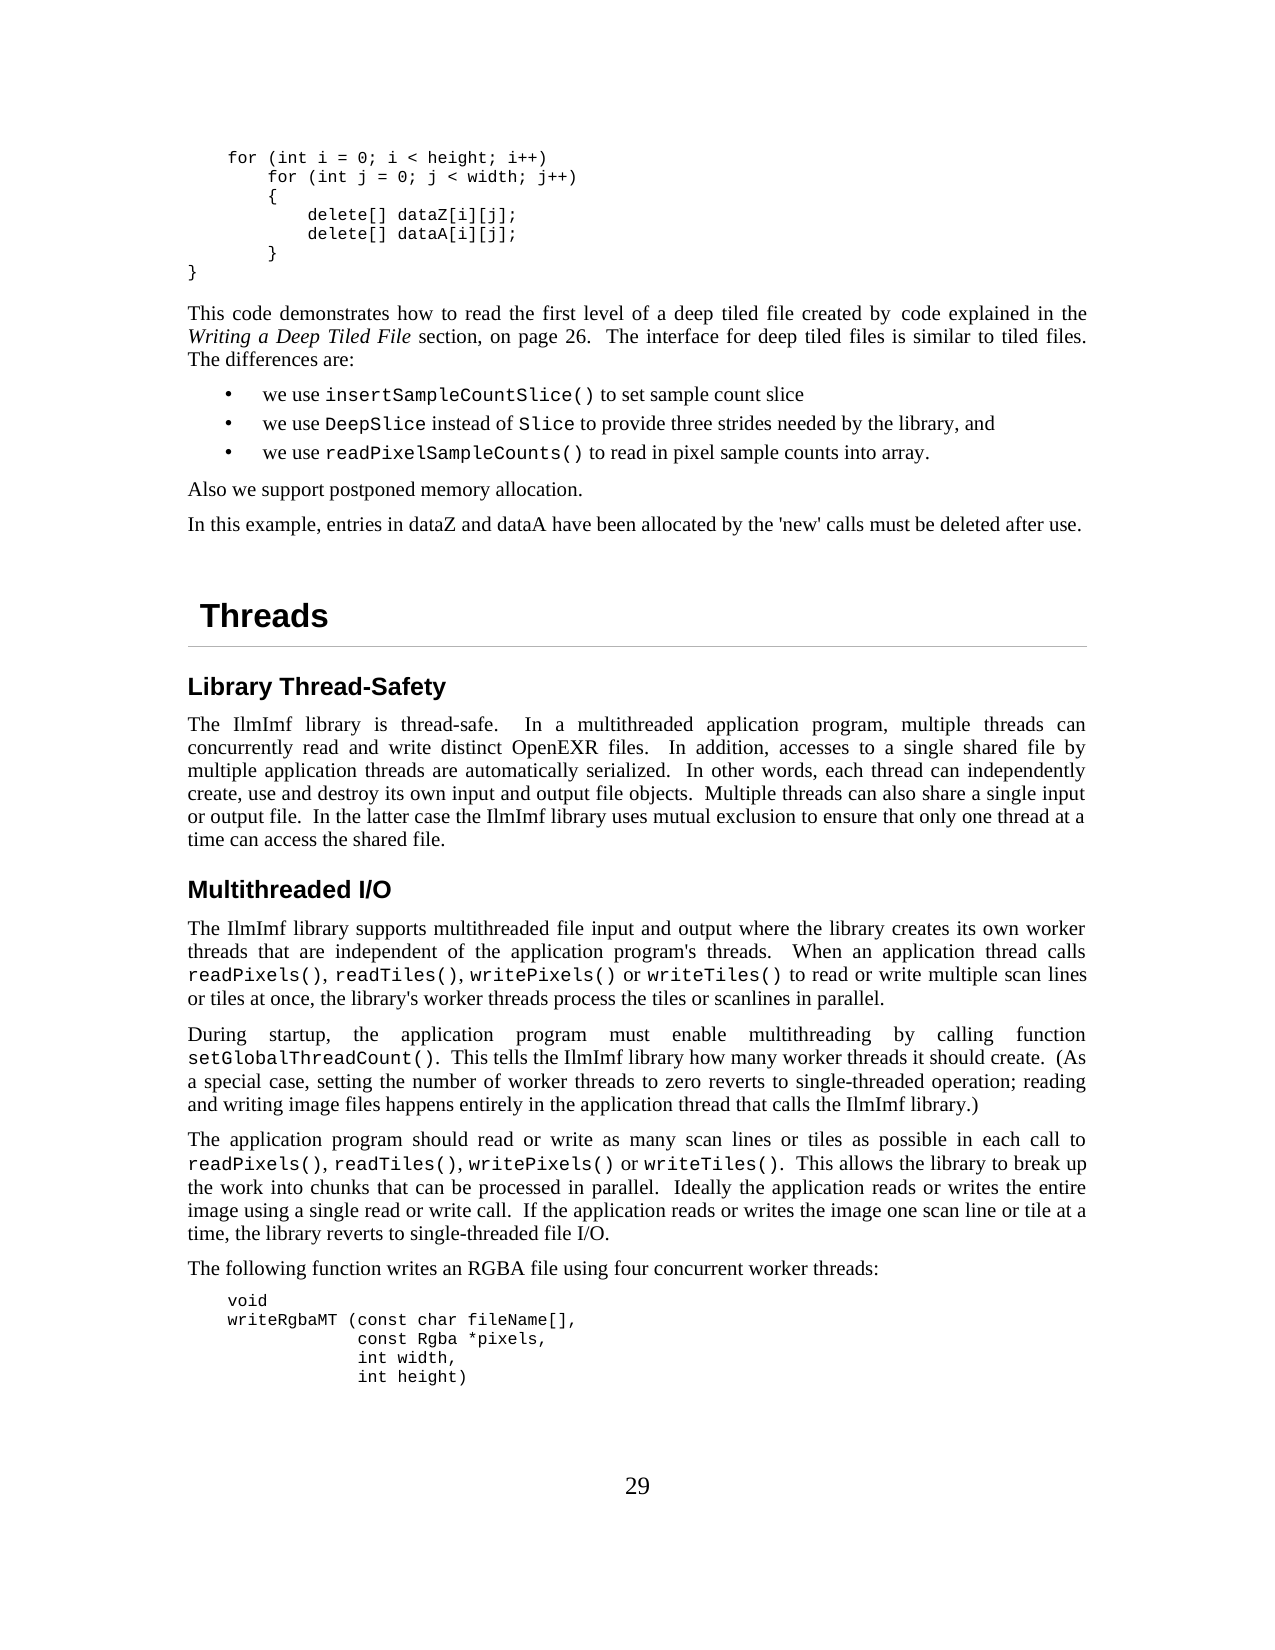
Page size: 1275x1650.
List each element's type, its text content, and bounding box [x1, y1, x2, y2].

subtitle Library Thread-Safety [187, 672, 1087, 701]
text { [187, 188, 1087, 207]
text delete[] dataZ[i][j]; [187, 207, 1087, 226]
text This code demonstrates how to read the first level of a deep tiled file created by code explained in the Writing a Deep Tiled File section, on page 26. The interface for deep tiled files is similar to tiled files. The differences are: [187, 302, 1087, 371]
text for (int i = 0; i < height; i++) [187, 150, 1087, 169]
text void [187, 1293, 1087, 1312]
list we use DeepSlice instead of Slice to provide three strides needed by the library, and [225, 412, 1087, 436]
text The IlmImf library supports multithreaded file input and output where the library creates its own worker threads that are independent of the application program's threads. When an application thread calls readPixels(), readTiles(), writePixels() or writeTiles() to read or write multiple scan lines or tiles at once, the library's worker threads process the tiles or scanlines in parallel. [187, 917, 1087, 1010]
text The following function writes an RGBA file using four concurrent worker threads: [187, 1257, 1087, 1280]
text } [187, 245, 1087, 264]
subtitle Multithreaded I/O [187, 876, 1087, 904]
text In this example, entries in dataZ and dataA have been allocated by the 'new' calls must be deleted after use. [187, 513, 1087, 536]
text The IlmImf library is thread-safe. In a multithreaded application program, multiple threads can concurrently read and write distinct OpenEXR files. In addition, accesses to a single shared file by multiple application threads are automatically serialized. In other words, each thread can independently create, use and destroy its own input and output file objects. Multiple threads can also share a single input or output file. In the latter case the IlmImf library uses mutual exclusion to ensure that only one thread at a time can access the shared file. [187, 713, 1087, 851]
text The application program should read or write as many scan lines or tiles as possible in each call to readPixels(), readTiles(), writePixels() or writeTiles(). This allows the library to break up the work into chunks that can be processed in parallel. Ideally the application reads or writes the entire image using a single read or write call. If the application reads or writes the image one scan line or tile at a time, the library reverts to single-threaded file I/O. [187, 1128, 1087, 1245]
text int width, [187, 1349, 1087, 1368]
text } [187, 264, 1087, 283]
text delete[] dataA[i][j]; [187, 226, 1087, 245]
text writeRgbaMT (const char fileName[], [187, 1312, 1087, 1331]
text const Rgba *pixels, [187, 1331, 1087, 1349]
list we use insertSampleCountSlice() to set sample count slice [225, 383, 1087, 407]
list we use readPixelSampleCounts() to read in pixel sample counts into array. [225, 441, 1087, 465]
text int height) [187, 1368, 1087, 1387]
text Also we support postponed memory allocation. [187, 477, 1087, 501]
text for (int j = 0; j < width; j++) [187, 169, 1087, 188]
subtitle Threads [187, 586, 1087, 647]
text During startup, the application program must enable multithreading by calling function setGlobalThreadCount(). This tells the IlmImf library how many worker threads it should create. (As a special case, setting the number of worker threads to zero reverts to single-threaded operation; reading and writing image files happens entirely in the application thread that calls the IlmImf library.) [187, 1022, 1087, 1116]
